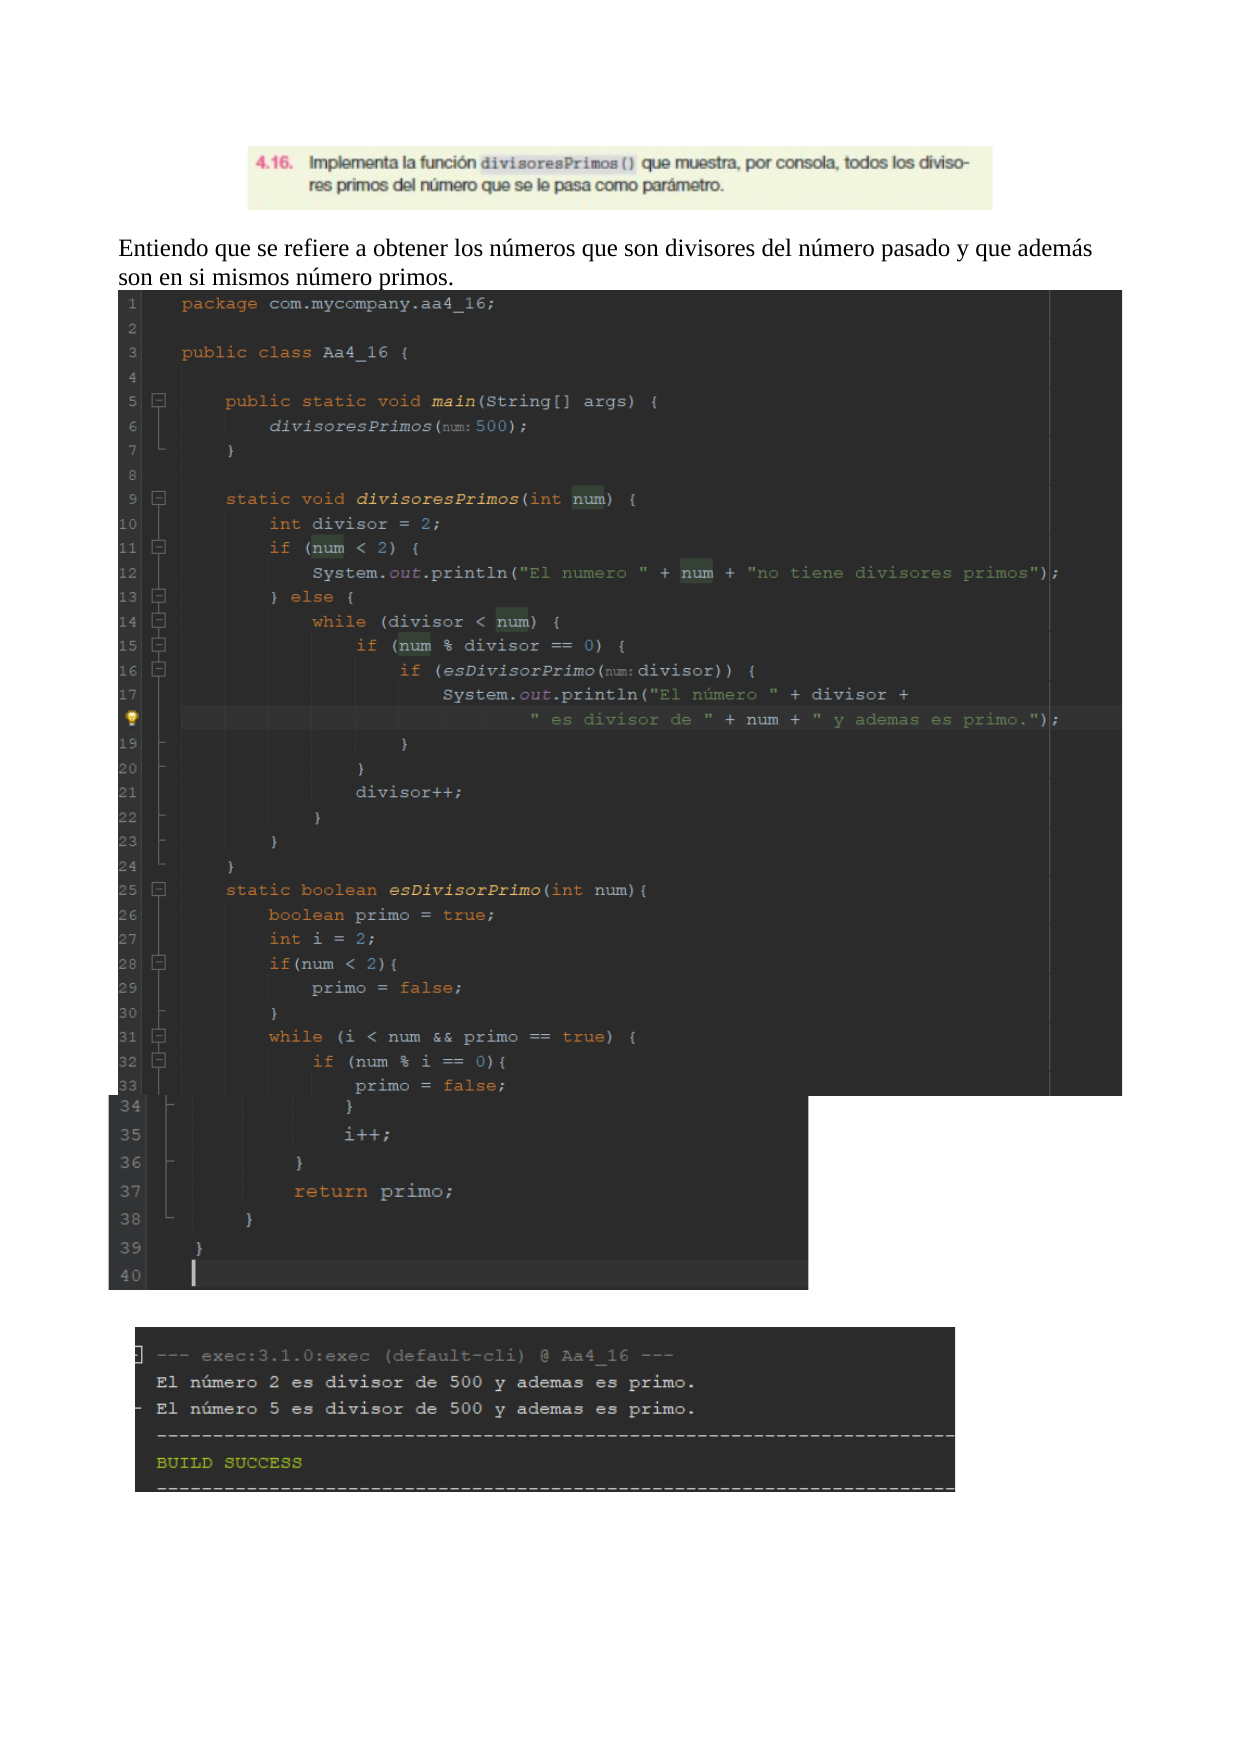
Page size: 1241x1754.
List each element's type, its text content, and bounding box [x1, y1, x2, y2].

text Entiendo que se refiere a obtener los números que son divisores del número pasado y que además son en si mismos número primos. [118, 233, 1122, 290]
picture [247, 146, 993, 210]
picture [108, 290, 1123, 1290]
picture [135, 1327, 955, 1492]
